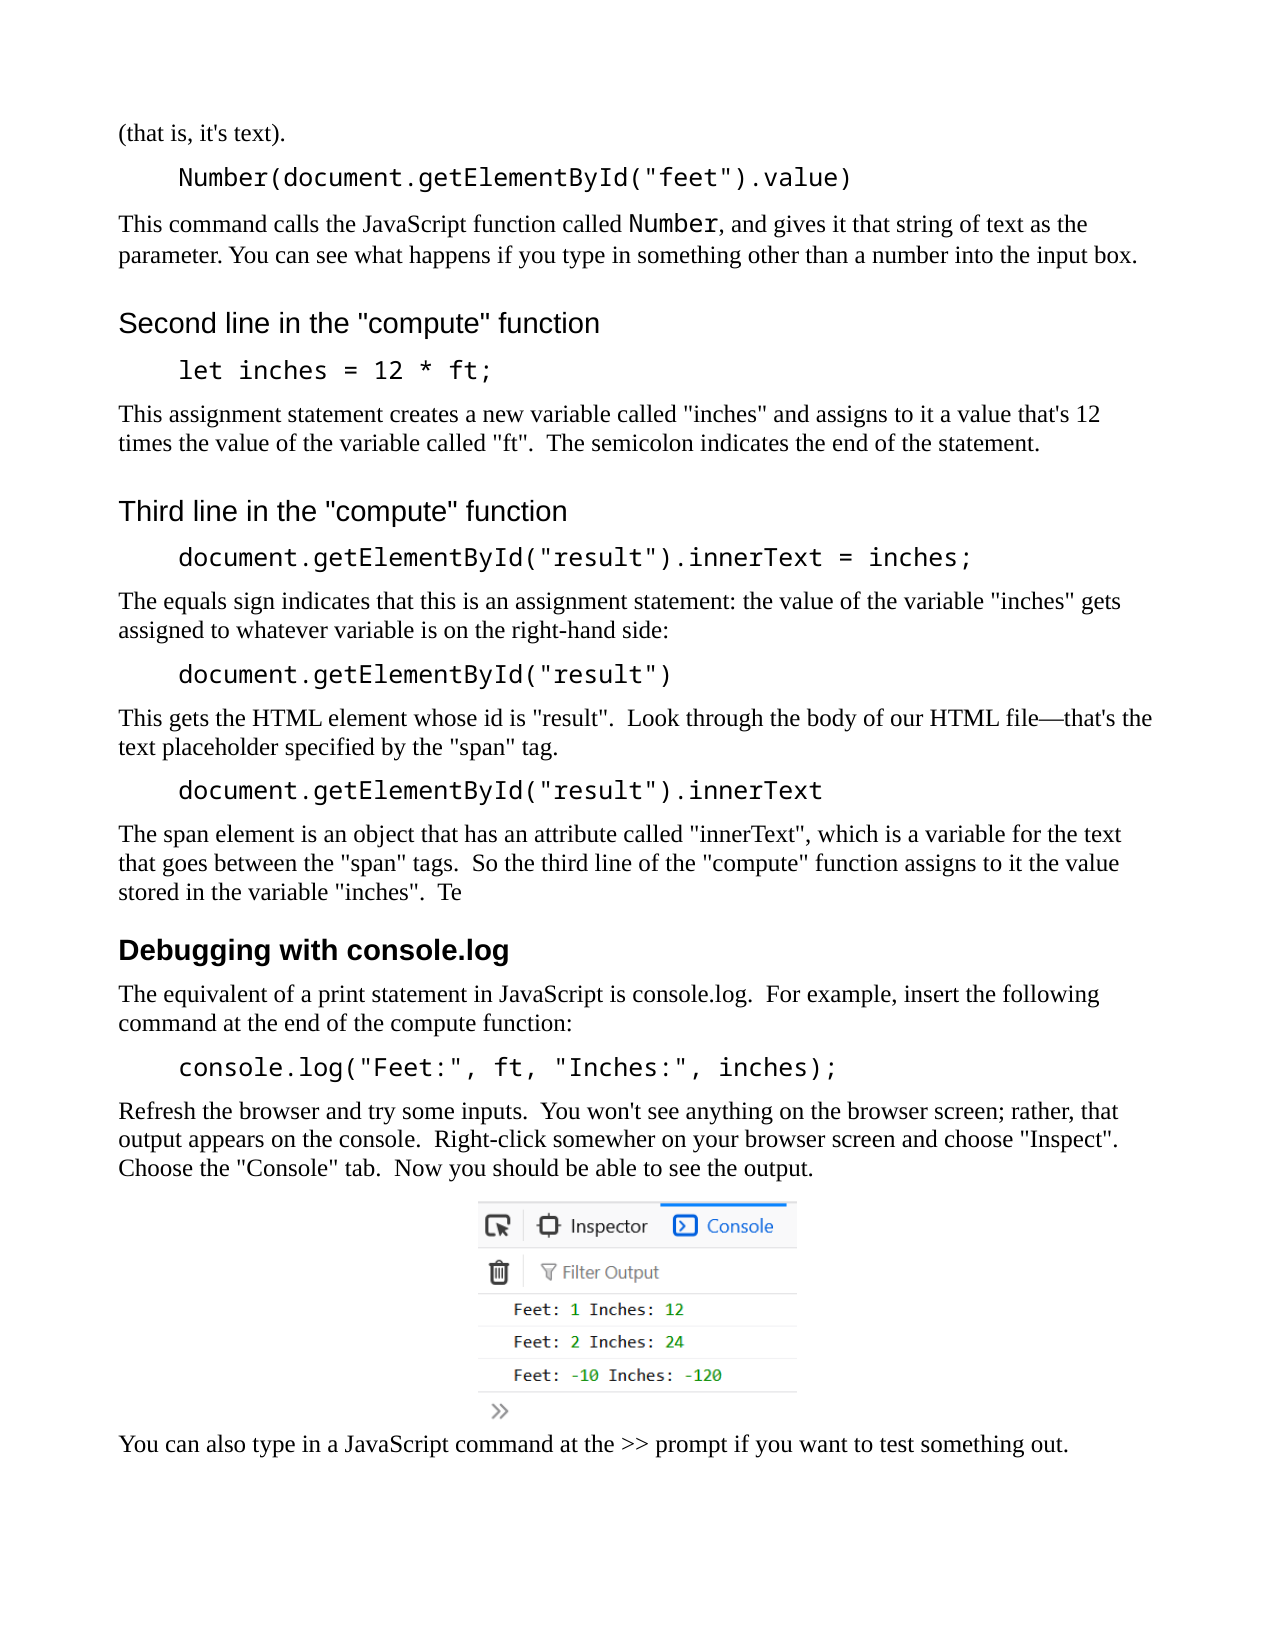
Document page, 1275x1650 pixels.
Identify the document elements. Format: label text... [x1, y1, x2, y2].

text The equals sign indicates that this is an assignment statement: the value of the variable "inches" gets assigned to whatever variable is on the right-hand side: [118, 586, 1157, 644]
text (that is, it's text). [118, 118, 1157, 147]
subtitle Third line in the "compute" function [118, 494, 1157, 527]
text The equivalent of a print statement in JavaScript is console.log. For example, insert the following command at the end of the compute function: [118, 979, 1157, 1037]
text This command calls the JavaScript function called Number, and gives it that string of text as the parameter. You can see what happens if you type in something other than a number into the input box. [118, 206, 1157, 269]
text Number(document.getElementById("feet").value) [118, 159, 1157, 193]
subtitle Second line in the "compute" function [118, 306, 1157, 340]
picture [478, 1194, 797, 1429]
text console.log("Feet:", ft, "Inches:", inches); [118, 1049, 1157, 1083]
text document.getElementById("result").innerText [118, 773, 1157, 807]
text let inches = 12 * ft; [118, 352, 1157, 386]
text This gets the HTML element whose id is "result". Look through the body of our HTML file—that's the text placeholder specified by the "span" tag. [118, 703, 1157, 761]
text The span element is an object that has an attribute called "innerText", which is a variable for the text that goes between the "span" tags. So the third line of the "compute" function assigns to it the value stored in the variable "inches". Te [118, 819, 1157, 906]
text document.getElementById("result") [118, 656, 1157, 691]
text document.getElementById("result").innerText = inches; [118, 540, 1157, 574]
text Refresh the browser and try some inputs. You won't see anything on the browser screen; rather, that output appears on the console. Right-click somewher on your browser screen and choose "Inspect". Choose the "Console" tab. Now you should be able to see the output. [118, 1096, 1157, 1182]
subtitle Debugging with console.log [118, 933, 1157, 967]
text You can also type in a JavaScript command at the >> prompt if you want to test something out. [118, 1194, 1157, 1458]
text This assignment statement creates a new variable called "inches" and assigns to it a value that's 12 times the value of the variable called "ft". The semicolon indicates the end of the statement. [118, 399, 1157, 456]
